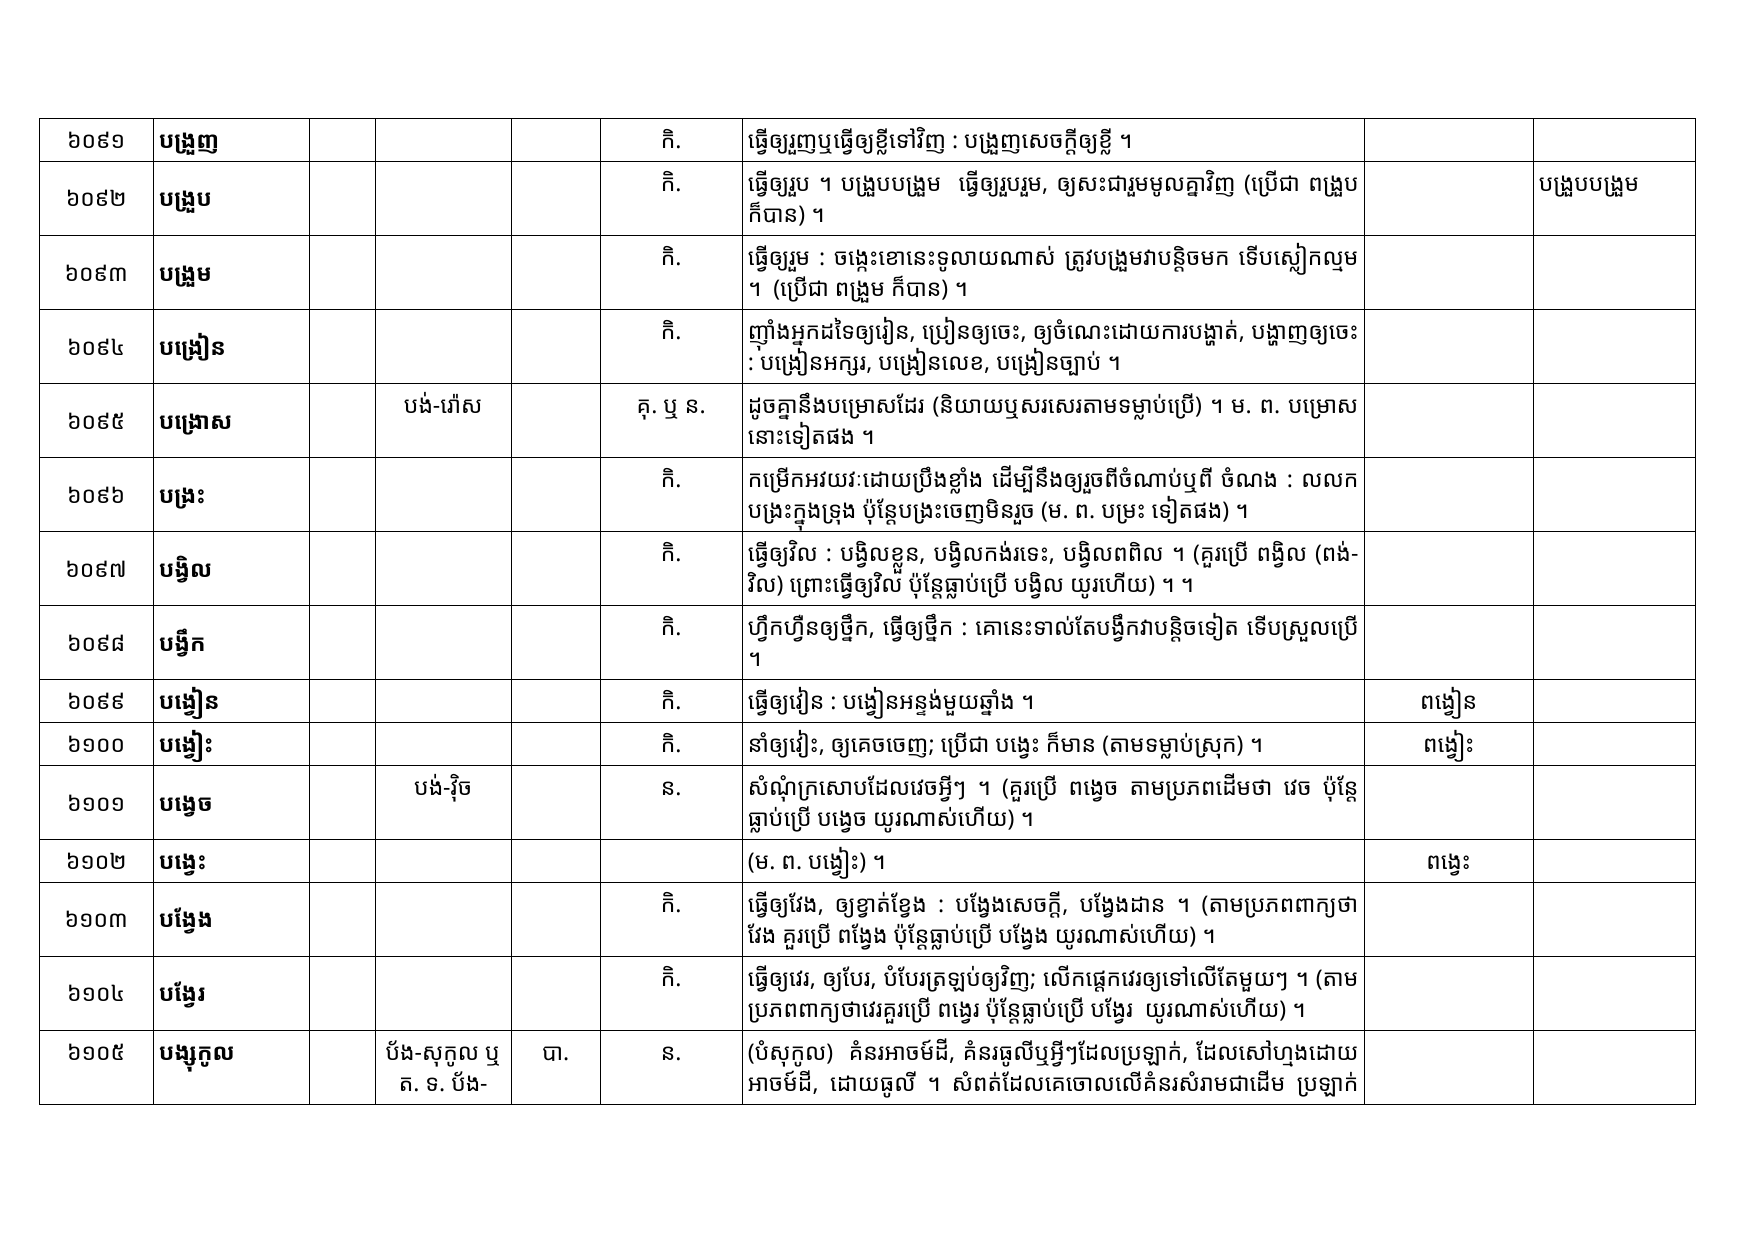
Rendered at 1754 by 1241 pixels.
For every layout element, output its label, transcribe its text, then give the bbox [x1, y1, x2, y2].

table_cell [1534, 1031, 1695, 1104]
table_cell ធ្វើ​ឲ្យ​រួប ។ បង្រួប​បង្រួម ធ្វើ​ឲ្យរួប​រួម, ឲ្យ​សះ​ជា​រួម​មូល​គ្នា​វិញ (ប្រើ​ជា ពង្រួប ក៏​បាន) ។ [743, 162, 1364, 235]
table_cell [1365, 883, 1533, 956]
table_cell ធ្វើ​ឲ្យ​វៀន : បង្វៀន​អន្ទង់​មួយ​ឆ្នាំង ។ [743, 680, 1364, 722]
table_cell [1534, 883, 1695, 956]
table_cell កិ. [601, 162, 742, 235]
table_cell [512, 957, 600, 1030]
table_cell បង្វេះ [154, 840, 309, 882]
table_cell [1365, 310, 1533, 383]
table_cell ប័ង-សុកូល ឬ ត. ទ. ប័ង- [376, 1031, 511, 1104]
table_cell [1365, 458, 1533, 531]
table_cell (ម. ព. បង្វៀះ) ។ [743, 840, 1364, 882]
table_cell [1365, 766, 1533, 839]
table_cell បង់-វ៉ិច [376, 766, 511, 839]
table_cell [512, 162, 600, 235]
table_cell [512, 119, 600, 161]
table_cell ធ្វើ​ឲ្យ​វេរ, ឲ្យ​បែរ, បំបែរ​ត្រឡប់​ឲ្យ​វិញ; លើក​ផ្តេក​វេរ​ឲ្យ​ទៅ​លើ​តែ​មួយ​ៗ ។ (តាម​ប្រភព​ពាក្យ​ថា​វេរ​គួរ​ប្រើ ពង្វេរ ប៉ុន្តែ​ធ្លាប់​ប្រើ បង្វែរ យូរ​ណាស់​ហើយ) ។ [743, 957, 1364, 1030]
table_cell [512, 236, 600, 309]
table_cell [376, 236, 511, 309]
table_cell [1534, 766, 1695, 839]
table_cell ៦១០៥ [40, 1031, 153, 1104]
table_cell [1534, 236, 1695, 309]
table_cell បង្វិល [154, 532, 309, 605]
table_cell ធ្វើ​ឲ្យ​វិល : បង្វិល​ខ្លួន, បង្វិល​កង់​រទេះ, បង្វិល​ពពិល ។ (គួរ​ប្រើ ពង្វិល (ពង់-វិល) ព្រោះ​ធ្វើ​ឲ្យ​វិល ប៉ុន្តែ​ធ្លាប់​ប្រើ បង្វិល យូរ​ហើយ) ។ ។ [743, 532, 1364, 605]
table_cell (បំសុកូល) គំនរ​អាចម៍​ដី, គំនរ​ធូលី​ឬ​អ្វី​ៗ​ដែល​ប្រឡាក់, ដែល​សៅហ្មង​ដោយ​អាចម៍​ដី, ដោយ​ធូលី ។ សំពត់​ដែល​គេ​ចោល​លើ​គំនរ​សំរាម​ជាដើម ប្រឡាក់​សៅហ្មង​ដោយ​អាចម៍​ដី, ដោយ​ធូលី​ដែល​បព្វជិត​ក្នុង​ពុទ្ធ​សាសនា ទស់​ដោយ​សម្គាល់​ថា​ជា​របស់​ឥត​ម្ចាស់ ព្រោះ​គេ​បោះ​បង់​ចោល លែង​ត្រូវ​ការ​ហើយ​ទាញ​យក​មក​ផ្សែផ្សំ​ធ្វើ​ជា​ចីវរ​ប្រើ​ប្រាស់​តាម​ពុទ្ធានុញ្ញាត (ចំពោះ​តែ​សំពត់​មាន​ព័ណ៌​ស​ឬ​លឿង ដែល​ល្មម​យក​មក​ជ្រលក់​សម្រួល​ព័ណ៌​បាន; រាប់​ថា​ជា​សំពត់​ថ្លៃថ្លា​វិសេស សម្រាប់​បព្វជិត​អ្នក​មាន​សន្តោស​ស្ងប់​រម្ងាប់) ។ លុះ​ដល់​មក​ក្នុង​សម័យ​សព្វ​ថ្ងៃ​នេះ សូម្បី​សំពត់​ដែល​ទាយក​គេ​ពាក់​ឬ​គ្រប​លើ​ក្ដារ​មឈូស​ជាដើម គេ​និមន្ត​ឲ្យ​បព្វជិត​ទាញ​យក​ទៅ​ទី​ចំពោះ​មុខ​គេ ឬ​កំបាំង​ពី​មុខ​គេ​ក៏​ហៅ​សំពត់​បង្សុកូល​ដែរ ។ ខ្មែរ​យើង​ប្រើ​តាម​ទម្លាប់​ប្រទេស, ហៅ​ដំណើរ​ដែល​គេ​និមន្ត​ភិក្ខុ​សាមណេរ ឲ្យ​ចាប់​កាន់​អំបោះ ឬ​ផ្ទាំង​សំពត់​ដែល​ត​ភ្ជាប់​ពី​សាកសព ឬ​ពី​អដ្ឋិ​ធាតុ​មក​សូត្រ​ធម៌ អនិច្ចាវត សង្ខារា... ក៏​ហៅ បង្សុកូល ដែរ; ច្រើន​ប្រើ​ជា កិ. ឬ គុ. ថា និមន្ត​លោក​បង្សុកូល, ធម៌​បង្សុកូល; បើ​ក្នុង​ព្រះ​បរម​រាជវាំង ច្រើន​ប្រើ​ពាក្យ​ថា និមន្ត​លោក​សត្តប្បករណ៍, ជា​ពាក្យ​ហៅ​កាត់​ខ្លី​ក្លាយ​មក​ពី​ពាក្យ​ថា និមន្ត​លោក​សូត្រ​សត្តប្បករណាភិធម្ម គឺ​និមន្ត​លោក​សូត្រ​ព្រះ​អភិធម្ម​៧​គម្ពីរ (ដោយ​សង្ខេប) ។ល។ [743, 1031, 1364, 1104]
table_cell បង់-រ៉ោស [376, 384, 511, 457]
table_cell បង្វេច [154, 766, 309, 839]
table_cell កិ. [601, 606, 742, 679]
table_cell [376, 680, 511, 722]
table_cell ៦០៩២ [40, 162, 153, 235]
table_cell បង្រួម [154, 236, 309, 309]
table_cell ពង្វៀន [1365, 680, 1533, 722]
table_cell [512, 606, 600, 679]
table_cell [512, 680, 600, 722]
table_cell [310, 162, 375, 235]
table_cell [376, 162, 511, 235]
table_cell បង្វឹក [154, 606, 309, 679]
table_cell កិ. [601, 723, 742, 765]
table_cell ៦១០៣ [40, 883, 153, 956]
table_cell [310, 957, 375, 1030]
table_cell កិ. [601, 458, 742, 531]
table_cell ញ៉ាំង​អ្នក​ដទៃ​ឲ្យ​រៀន, ប្រៀន​ឲ្យ​ចេះ, ឲ្យ​ចំណេះ​ដោយ​ការ​បង្ហាត់, បង្ហាញ​ឲ្យ​ចេះ : បង្រៀន​អក្សរ, បង្រៀន​លេខ, បង្រៀន​ច្បាប់ ។ [743, 310, 1364, 383]
table_cell [1534, 458, 1695, 531]
table_cell [1534, 119, 1695, 161]
table_cell ន. [601, 766, 742, 839]
table_cell ធ្វើ​ឲ្យ​វែង, ឲ្យ​ខ្វាត់ខ្វែង : បង្វែង​សេចក្ដី, បង្វែង​ដាន ។ (តាម​ប្រភព​ពាក្យ​ថា វែង គួរ​ប្រើ ពង្វែង ប៉ុន្តែ​ធ្លាប់​ប្រើ បង្វែង យូរ​ណាស់​ហើយ) ។ [743, 883, 1364, 956]
table_cell បង្រួប​បង្រួម [1534, 162, 1695, 235]
table_cell [310, 1031, 375, 1104]
table_cell បង្វែរ [154, 957, 309, 1030]
table_cell [1365, 236, 1533, 309]
table_cell [310, 384, 375, 457]
table_cell បង្រៀន [154, 310, 309, 383]
table_cell [376, 606, 511, 679]
table_cell ន. [601, 1031, 742, 1104]
table_cell [376, 119, 511, 161]
table_cell ដូច​គ្នា​នឹង​បម្រោស​ដែរ (និយាយ​ឬ​សរសេរ​តាម​ទម្លាប់​ប្រើ) ។ ម. ព. បម្រោស នោះ​ទៀត​ផង ។ [743, 384, 1364, 457]
table_cell បង្រោស [154, 384, 309, 457]
table_cell [310, 458, 375, 531]
table_cell [512, 723, 600, 765]
table_cell [512, 766, 600, 839]
table_cell បង្រួញ [154, 119, 309, 161]
table_cell [1534, 680, 1695, 722]
table_cell ៦០៩៥ [40, 384, 153, 457]
table_cell ៦០៩៨ [40, 606, 153, 679]
table_cell [310, 119, 375, 161]
table_cell [512, 458, 600, 531]
table_cell [376, 957, 511, 1030]
table_cell ៦១០៤ [40, 957, 153, 1030]
table_cell គុ. ឬ ន. [601, 384, 742, 457]
table_cell [512, 384, 600, 457]
table_cell ៦១០២ [40, 840, 153, 882]
table_cell បង្វែង [154, 883, 309, 956]
table_cell [1365, 119, 1533, 161]
table_cell នាំ​ឲ្យ​វៀះ, ឲ្យ​គេច​ចេញ; ប្រើ​ជា បង្វេះ ក៏​មាន (តាម​ទម្លាប់​ស្រុក) ។ [743, 723, 1364, 765]
table_cell កិ. [601, 883, 742, 956]
table_cell កិ. [601, 236, 742, 309]
table_cell ធ្វើ​ឲ្យ​រួម : ចង្កេះ​ខោ​នេះ​ទូលាយ​ណាស់ ត្រូវ​បង្រួម​វា​បន្តិច​មក ទើប​ស្លៀក​ល្មម ។ (ប្រើ​ជា ពង្រួម ក៏​បាន) ។ [743, 236, 1364, 309]
table_cell កិ. [601, 119, 742, 161]
table_cell [310, 310, 375, 383]
table_cell កិ. [601, 680, 742, 722]
table_cell បង្វៀះ [154, 723, 309, 765]
table_cell បង្រួប [154, 162, 309, 235]
table_cell [376, 310, 511, 383]
table_cell បា. [512, 1031, 600, 1104]
table_cell [310, 236, 375, 309]
table_cell [1365, 606, 1533, 679]
table_cell [310, 723, 375, 765]
table_cell ធ្វើ​ឲ្យ​រួញ​ឬ​ធ្វើ​ឲ្យ​ខ្លី​ទៅ​វិញ : បង្រួញ​សេចក្ដី​ឲ្យ​ខ្លី ។ [743, 119, 1364, 161]
table_cell [512, 840, 600, 882]
table_cell ៦១០១ [40, 766, 153, 839]
table_cell [512, 532, 600, 605]
table_cell [1365, 532, 1533, 605]
table_cell [1534, 606, 1695, 679]
table_cell [512, 310, 600, 383]
table_cell [1534, 384, 1695, 457]
table_cell [310, 766, 375, 839]
table_cell ៦០៩៤ [40, 310, 153, 383]
table_cell [1534, 532, 1695, 605]
table_cell [1365, 162, 1533, 235]
table_cell [376, 458, 511, 531]
table_cell ៦០៩៣ [40, 236, 153, 309]
table_cell ហ្វឹកហ្វឺន​ឲ្យ​ថ្នឹក, ធ្វើ​ឲ្យ​ថ្នឹក : គោ​នេះ​ទាល់​តែ​បង្វឹក​វា​បន្តិច​ទៀត ទើប​ស្រួល​ប្រើ ។ [743, 606, 1364, 679]
table_cell [512, 883, 600, 956]
table_cell កិ. [601, 532, 742, 605]
table_cell [310, 883, 375, 956]
table_cell ៦០៩៧ [40, 532, 153, 605]
table_cell កិ. [601, 957, 742, 1030]
table_cell [1534, 310, 1695, 383]
table_cell ពង្វៀះ [1365, 723, 1533, 765]
table_cell [310, 606, 375, 679]
table_cell [376, 840, 511, 882]
table_cell [310, 840, 375, 882]
table_cell [1534, 723, 1695, 765]
table_cell [376, 532, 511, 605]
table_cell [1365, 384, 1533, 457]
table_cell [376, 883, 511, 956]
table_cell [1365, 1031, 1533, 1104]
table_cell [601, 840, 742, 882]
table_cell [1534, 957, 1695, 1030]
table_cell ពង្វេះ [1365, 840, 1533, 882]
table_cell ៦០៩៦ [40, 458, 153, 531]
table_cell បង្រះ [154, 458, 309, 531]
table_cell កិ. [601, 310, 742, 383]
table_cell ៦០៩១ [40, 119, 153, 161]
table_cell [1365, 957, 1533, 1030]
table_cell [310, 680, 375, 722]
table_cell ៦១០០ [40, 723, 153, 765]
table_cell សំណុំ​ក្រសោប​ដែល​វេច​អ្វី​ៗ ។ (គួរ​ប្រើ ពង្វេច តាម​ប្រភព​ដើម​ថា វេច ប៉ុន្តែ​ធ្លាប់​ប្រើ បង្វេច យូរ​ណាស់​ហើយ) ។ [743, 766, 1364, 839]
table_cell បង្វៀន [154, 680, 309, 722]
table_cell [1534, 840, 1695, 882]
table_cell [310, 532, 375, 605]
table_cell បង្សុកូល [154, 1031, 309, 1104]
table_cell ៦០៩៩ [40, 680, 153, 722]
table_cell កម្រើក​អវយវៈ​ដោយ​ប្រឹង​ខ្លាំង ដើម្បី​នឹង​ឲ្យ​រួច​ពី​ចំណាប់​ឬ​ពី ចំណង : លលក​បង្រះ​ក្នុង​ទ្រុង ប៉ុន្តែ​បង្រះ​ចេញ​មិន​រួច (ម. ព. បម្រះ ទៀត​ផង) ។ [743, 458, 1364, 531]
table_cell [376, 723, 511, 765]
